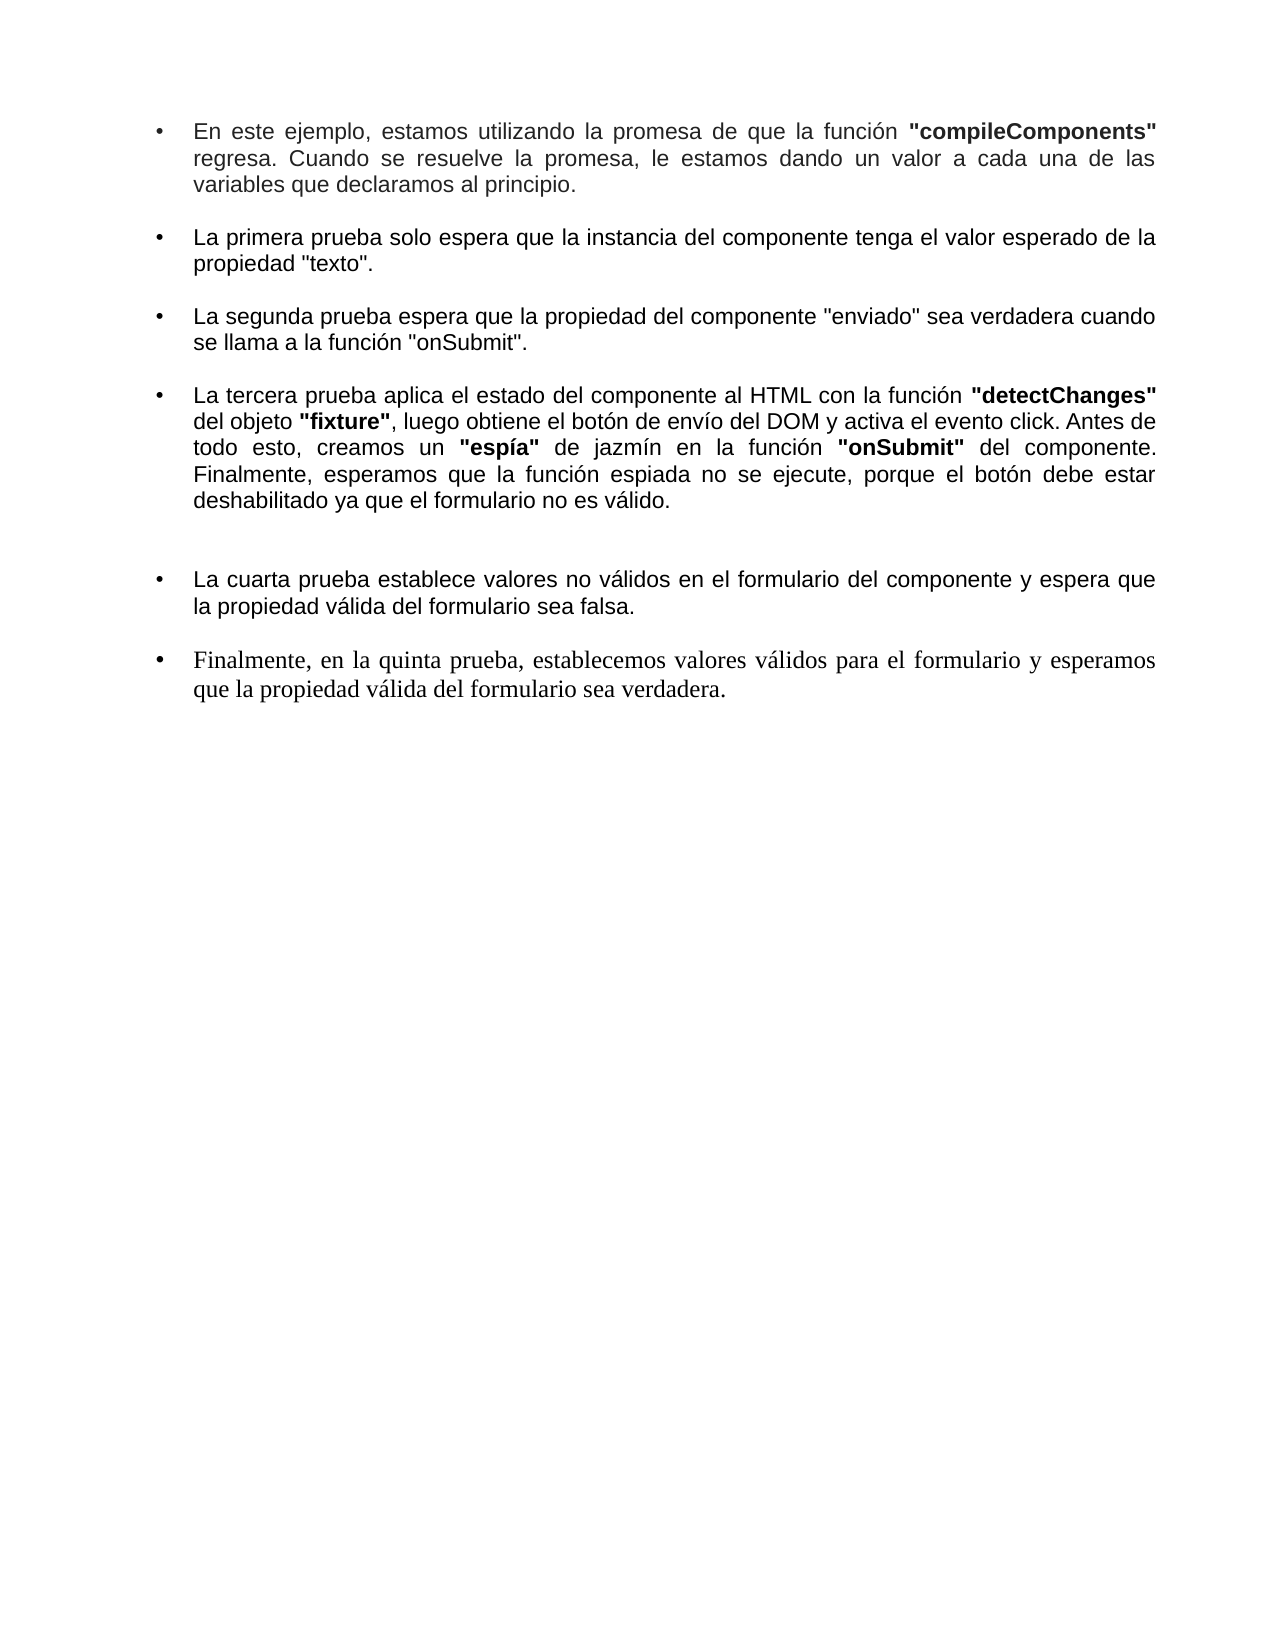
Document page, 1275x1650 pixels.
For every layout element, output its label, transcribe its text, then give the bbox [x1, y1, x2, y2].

list La cuarta prueba establece valores no válidos en el formulario del componente y espera que la propiedad válida del formulario sea falsa. [156, 566, 1157, 619]
list La segunda prueba espera que la propiedad del componente "enviado" sea verdadera cuando se llama a la función "onSubmit". [156, 303, 1157, 355]
list La tercera prueba aplica el estado del componente al HTML con la función "detectChanges" del objeto "fixture", luego obtiene el botón de envío del DOM y activa el evento click. Antes de todo esto, creamos un "espía" de jazmín en la función "onSubmit" del componente. Finalmente, esperamos que la función espiada no se ejecute, porque el botón debe estar deshabilitado ya que el formulario no es válido. [156, 382, 1157, 513]
list La primera prueba solo espera que la instancia del componente tenga el valor esperado de la propiedad "texto". [156, 223, 1157, 276]
list En este ejemplo, estamos utilizando la promesa de que la función "compileComponents" regresa. Cuando se resuelve la promesa, le estamos dando un valor a cada una de las variables que declaramos al principio. [156, 118, 1157, 197]
list Finalmente, en la quinta prueba, establecemos valores válidos para el formulario y esperamos que la propiedad válida del formulario sea verdadera. [156, 645, 1157, 703]
